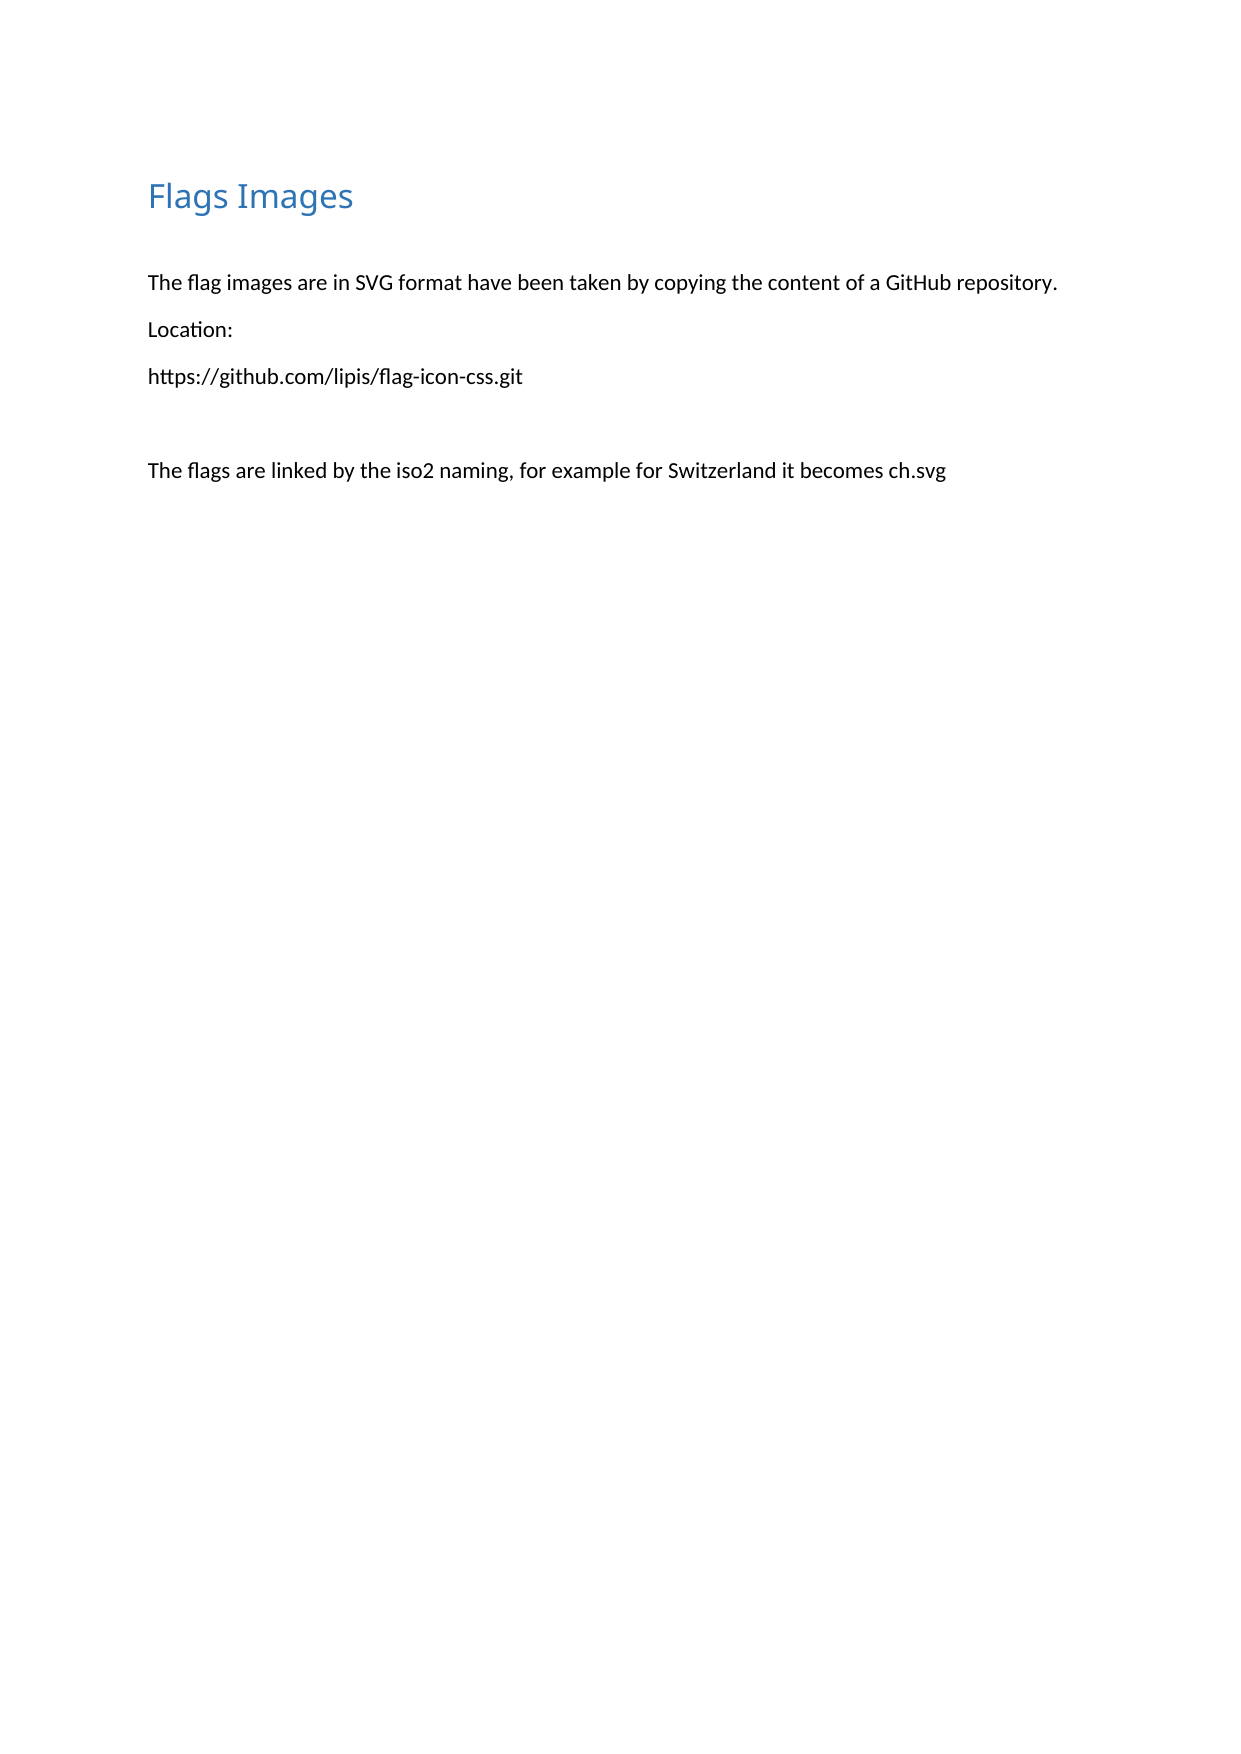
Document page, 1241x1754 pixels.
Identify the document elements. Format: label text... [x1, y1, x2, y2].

text Location: [148, 315, 1093, 343]
text The flags are linked by the iso2 naming, for example for Switzerland it becomes ch.svg [148, 456, 1093, 484]
text The flag images are in SVG format have been taken by copying the content of a GitHub repository. [148, 268, 1093, 296]
text https://github.com/lipis/flag-icon-css.git [148, 362, 1093, 390]
subtitle Flags Images [148, 173, 1093, 218]
